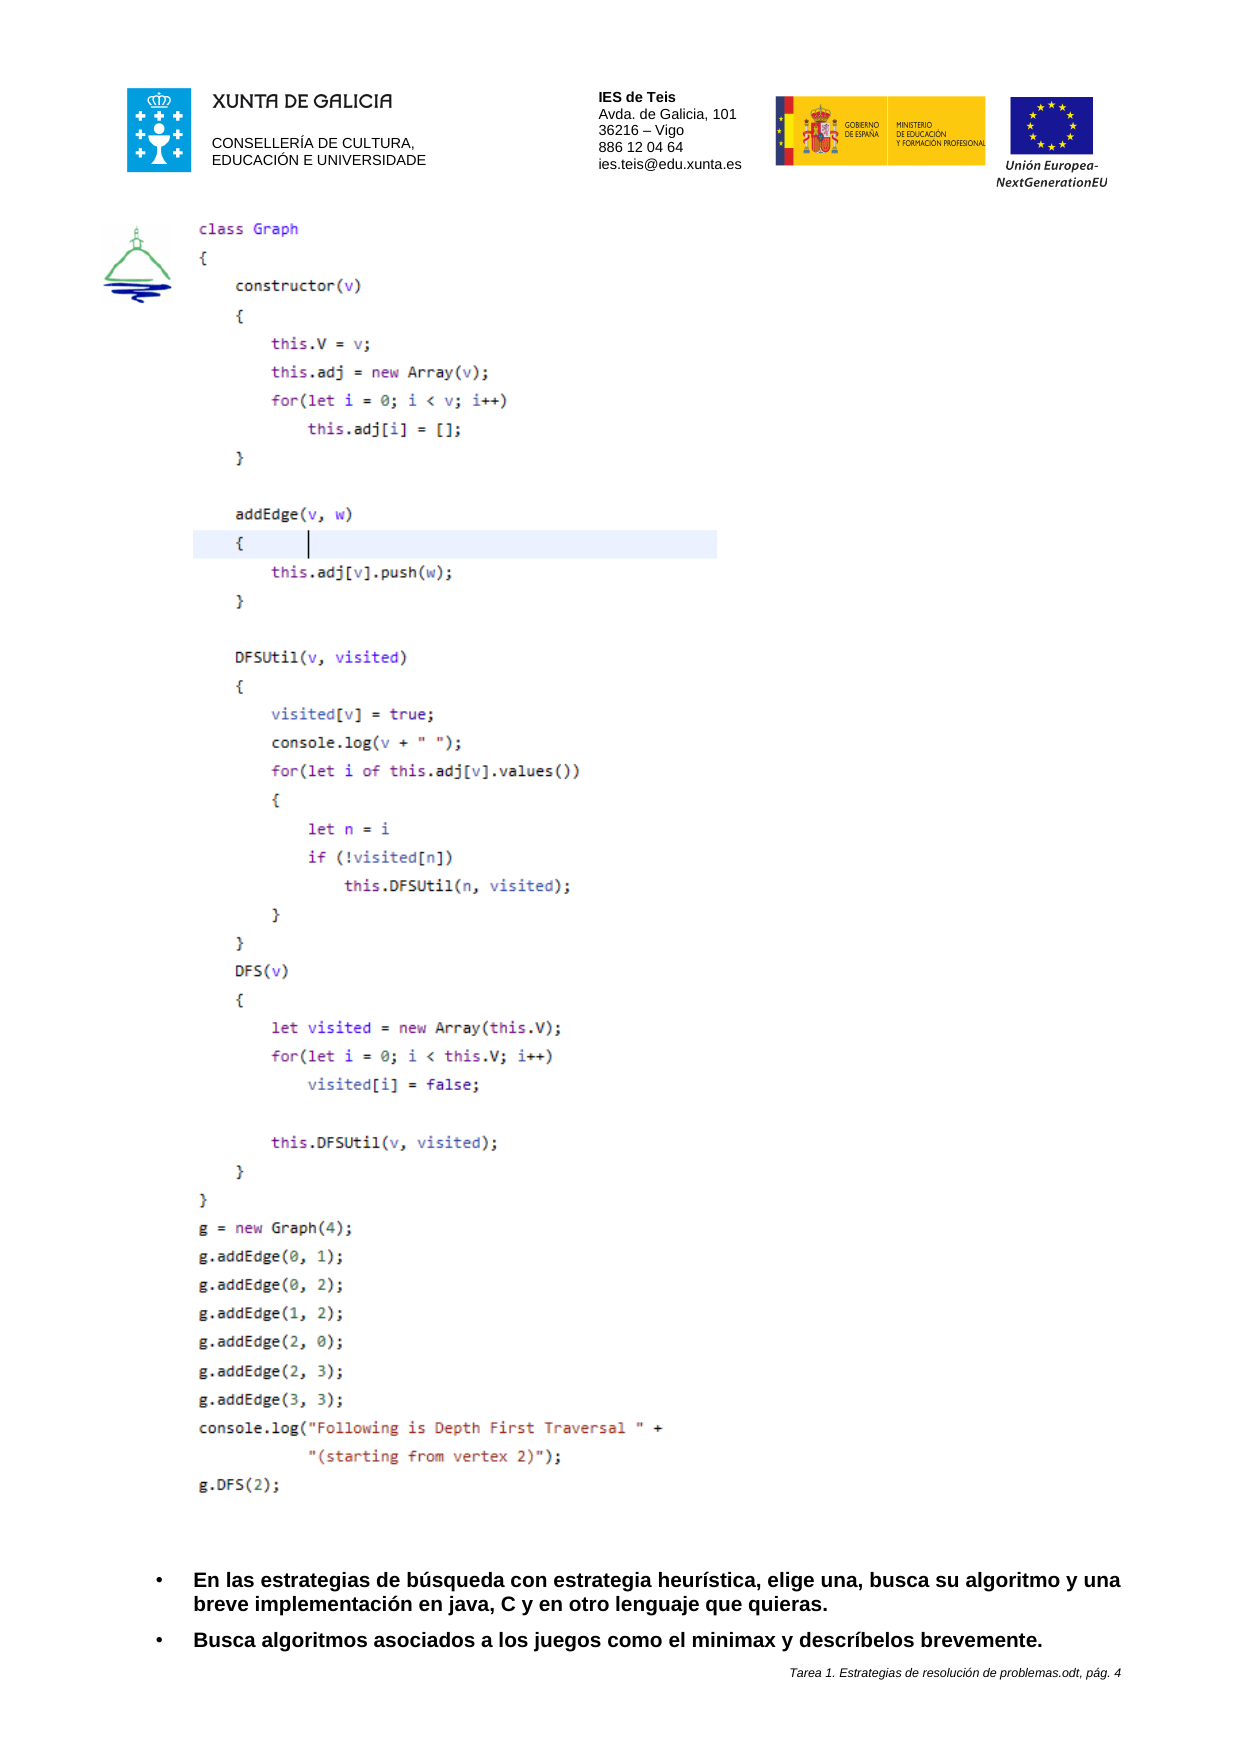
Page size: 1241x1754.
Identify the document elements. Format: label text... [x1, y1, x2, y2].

list En las estrategias de búsqueda con estrategia heurística, elige una, busca su algoritmo y una breve implementación en java, C y en otro lenguaje que quieras. [156, 1567, 1122, 1616]
list Busca algoritmos asociados a los juegos como el minimax y descríbelos brevemente. [156, 1628, 1122, 1652]
